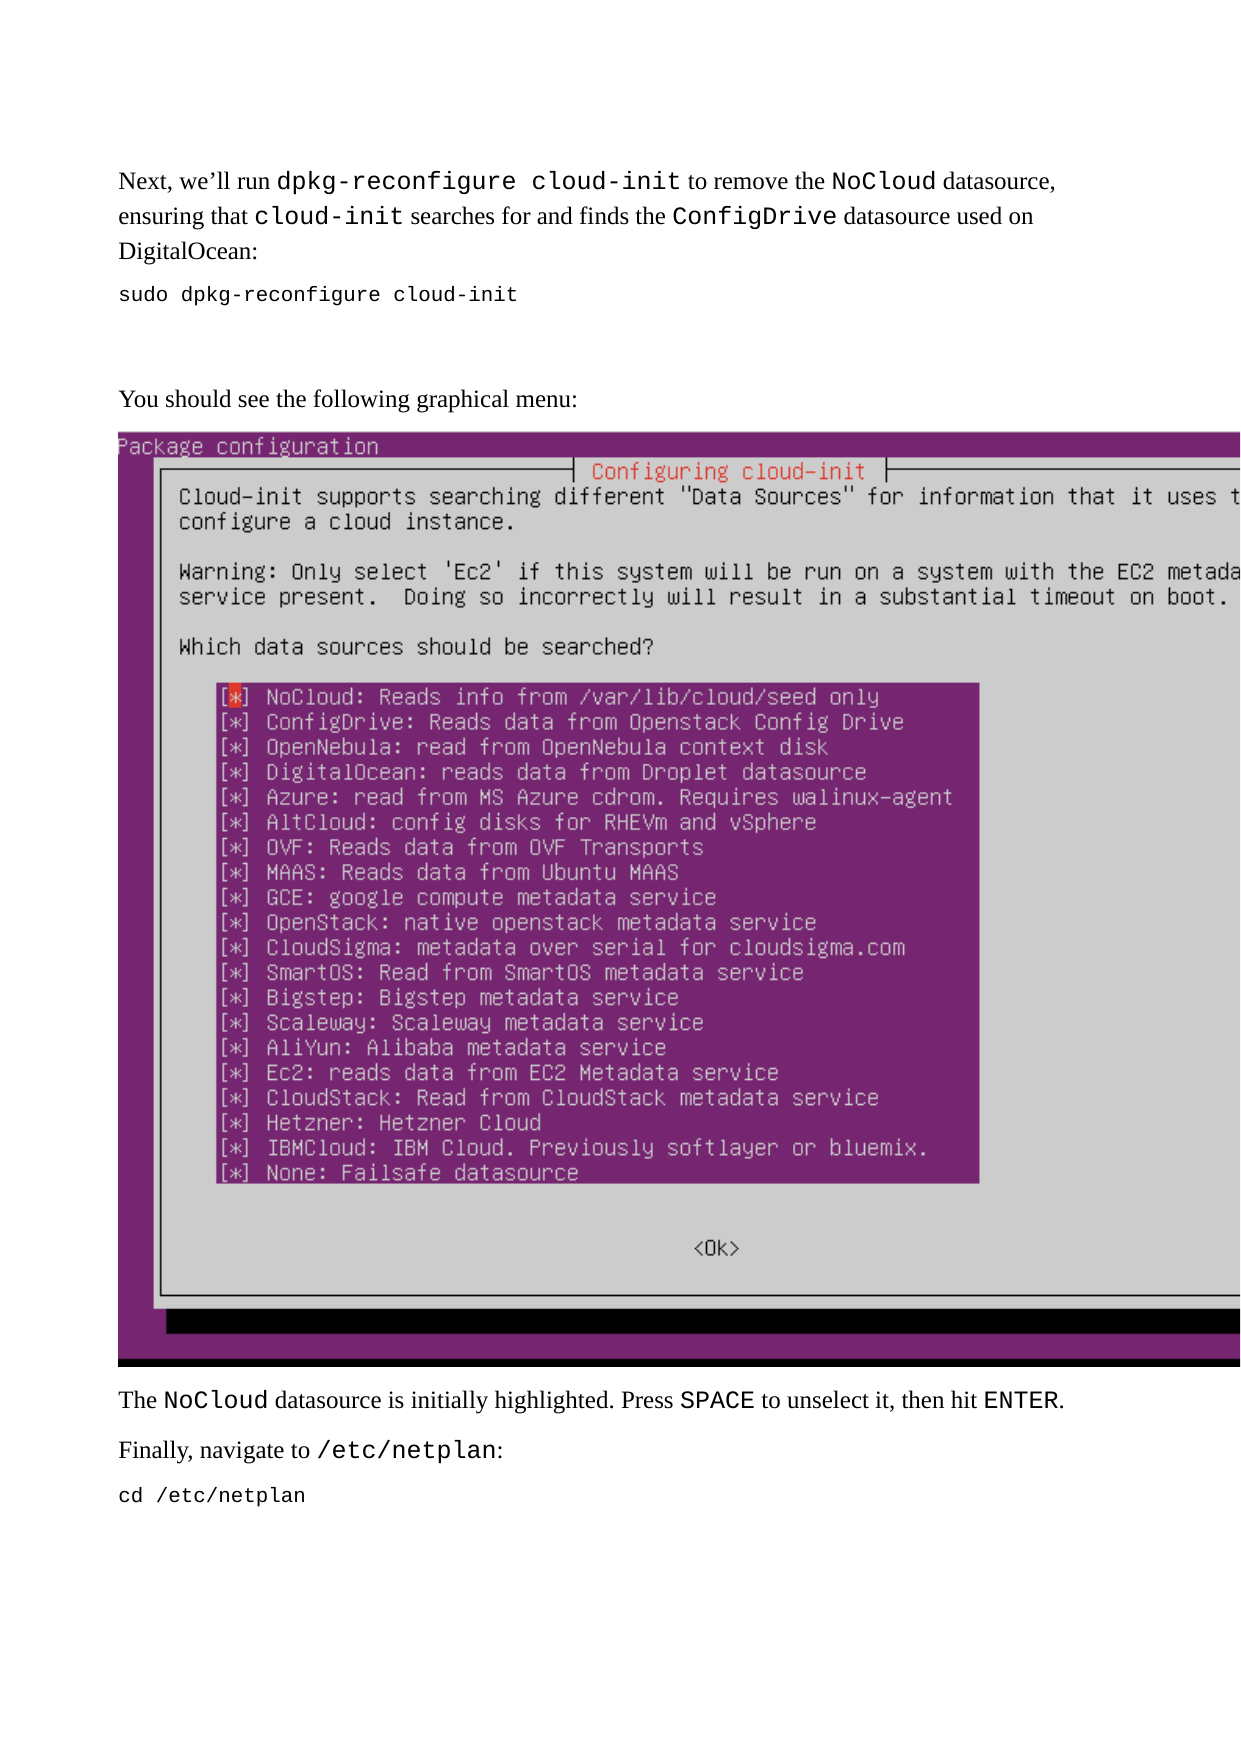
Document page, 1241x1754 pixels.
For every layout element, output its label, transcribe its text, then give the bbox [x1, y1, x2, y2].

picture [118, 431, 1241, 1367]
text The NoCloud datasource is initially highlighted. Press SPACE to unselect it, then hit ENTER. [118, 1385, 1122, 1416]
text sudo dpkg-reconfigure cloud-init [118, 283, 1122, 307]
text You should see the following graphical menu: [118, 384, 1122, 413]
text Finally, navigate to /etc/netplan: [118, 1435, 1122, 1466]
text cd /etc/netplan [118, 1485, 1122, 1509]
text Next, we’ll run dpkg-reconfigure cloud-init to remove the NoCloud datasource, ensuring that cloud-init searches for and finds the ConfigDrive datasource used on DigitalOcean: [118, 166, 1122, 265]
